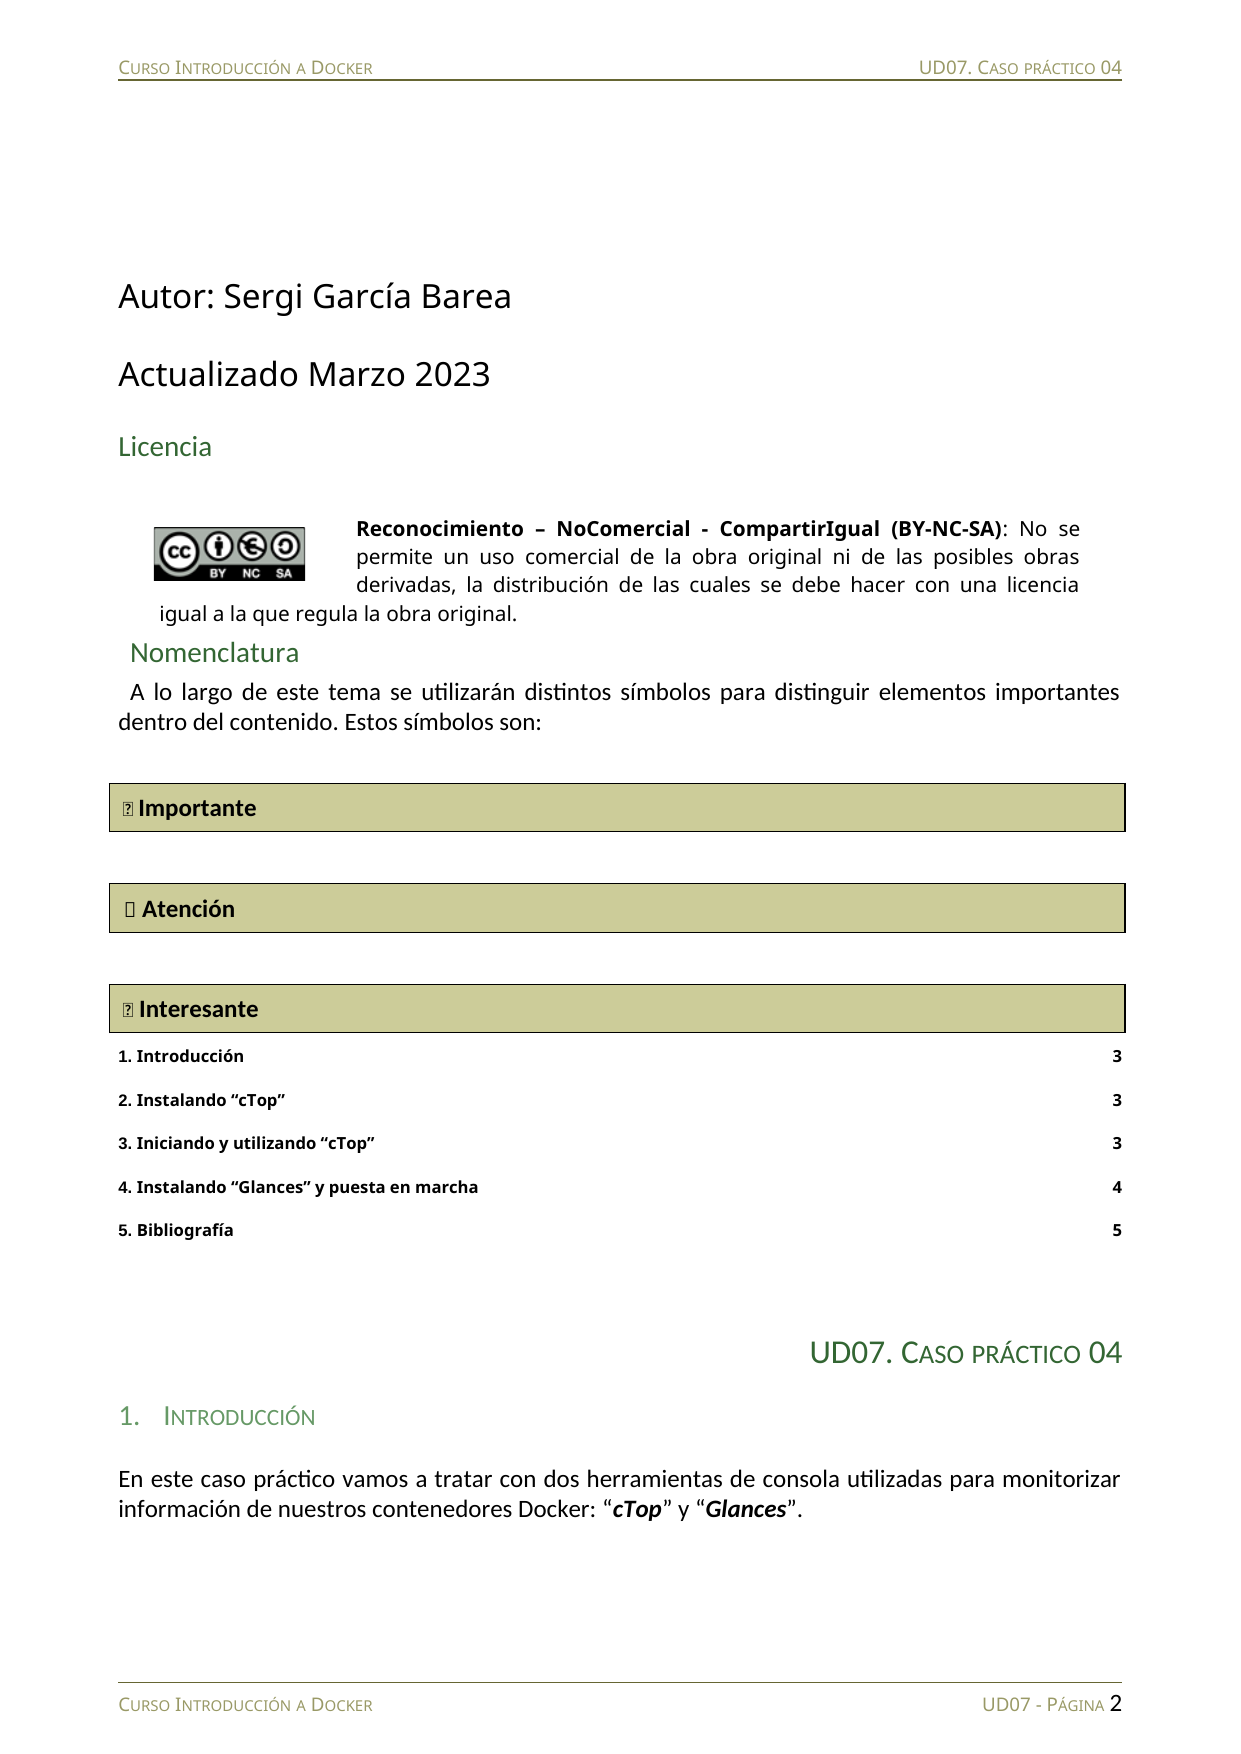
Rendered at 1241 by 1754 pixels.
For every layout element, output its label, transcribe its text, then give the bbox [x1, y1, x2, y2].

text 1. Introducción 3 [118, 1045, 1122, 1067]
subtitle Introducción [118, 1397, 1122, 1433]
text 📖 Importante [110, 784, 1124, 831]
text 4. Instalando “Glances” y puesta en marcha 4 [118, 1175, 1122, 1198]
text 2. Instalando “cTop” 3 [118, 1088, 1122, 1111]
text ❕ Atención [110, 884, 1124, 932]
text Autor: Sergi García Barea [118, 273, 1122, 319]
text Nomenclatura [118, 634, 1122, 669]
text 3. Iniciando y utilizando “cTop” 3 [118, 1132, 1122, 1154]
text Actualizado Marzo 2023 [118, 351, 1122, 396]
text 💬 Interesante [110, 985, 1124, 1032]
text En este caso práctico vamos a tratar con dos herramientas de consola utilizadas para monitorizar información de nuestros contenedores Docker: “cTop” y “Glances”. [118, 1463, 1122, 1524]
text Reconocimiento – NoComercial - CompartirIgual (BY-NC-SA): No se permite un uso comercial de la obra original ni de las posibles obras derivadas, la distribución de las cuales se debe hacer con una licencia igual a la que regula la obra original. [159, 514, 1080, 627]
text Licencia [118, 428, 1122, 464]
text A lo largo de este tema se utilizarán distintos símbolos para distinguir elementos importantes dentro del contenido. Estos símbolos son: [118, 676, 1122, 737]
picture [153, 527, 306, 581]
text UD07. Caso práctico 04 [118, 1331, 1122, 1372]
text 5. Bibliografía 5 [118, 1219, 1122, 1242]
